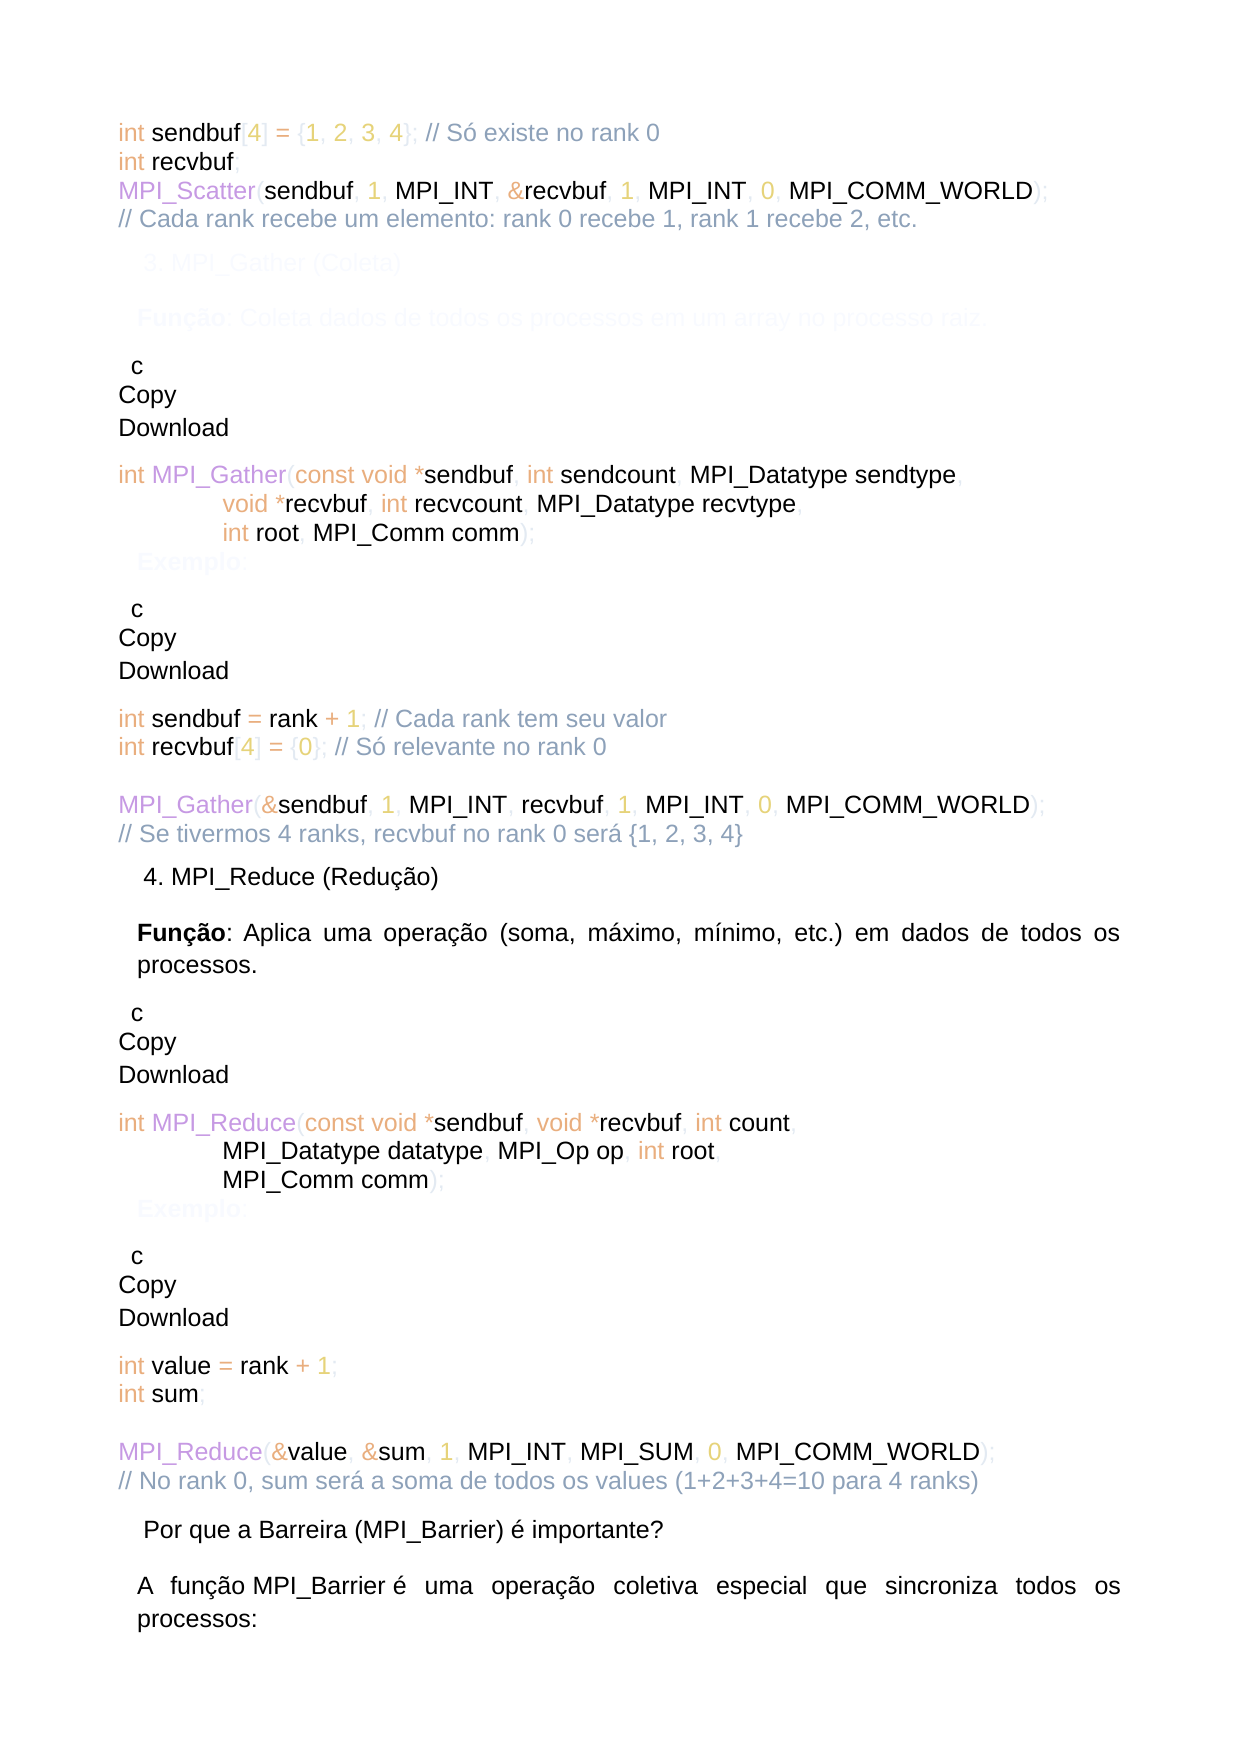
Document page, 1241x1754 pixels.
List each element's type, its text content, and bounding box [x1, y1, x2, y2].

text Download [118, 1303, 1116, 1332]
text int sendbuf[4] = {1, 2, 3, 4}; // Só existe no rank 0 [118, 118, 1122, 147]
text Download [118, 1060, 1116, 1089]
text c [131, 998, 1122, 1027]
text Download [118, 656, 1116, 685]
text int value = rank + 1; [118, 1351, 1122, 1379]
text void *recvbuf, int recvcount, MPI_Datatype recvtype, [118, 489, 1122, 518]
text c [131, 351, 1122, 380]
text Função: Coleta dados de todos os processos em um array no processo raiz. [137, 303, 1122, 332]
text MPI_Reduce(&value, &sum, 1, MPI_INT, MPI_SUM, 0, MPI_COMM_WORLD); [118, 1437, 1122, 1466]
text Exemplo: [137, 547, 1122, 575]
text Exemplo: [137, 1194, 1122, 1222]
text c [131, 1241, 1122, 1270]
subtitle 4. MPI_Reduce (Redução) [143, 862, 1122, 891]
text A função MPI_Barrier é uma operação coletiva especial que sincroniza todos os processos: [137, 1571, 1122, 1633]
text MPI_Datatype datatype, MPI_Op op, int root, [118, 1136, 1122, 1165]
text MPI_Comm comm); [118, 1165, 1122, 1194]
text int sum; [118, 1379, 1122, 1408]
text Copy [118, 1270, 1116, 1299]
text int recvbuf[4] = {0}; // Só relevante no rank 0 [118, 732, 1122, 761]
text int root, MPI_Comm comm); [118, 518, 1122, 547]
subtitle Por que a Barreira (MPI_Barrier) é importante? [143, 1515, 1122, 1544]
subtitle 3. MPI_Gather (Coleta) [143, 248, 1122, 276]
text MPI_Gather(&sendbuf, 1, MPI_INT, recvbuf, 1, MPI_INT, 0, MPI_COMM_WORLD); [118, 790, 1122, 818]
text // Cada rank recebe um elemento: rank 0 recebe 1, rank 1 recebe 2, etc. [118, 204, 1122, 233]
text // No rank 0, sum será a soma de todos os values (1+2+3+4=10 para 4 ranks) [118, 1466, 1122, 1494]
text MPI_Scatter(sendbuf, 1, MPI_INT, &recvbuf, 1, MPI_INT, 0, MPI_COMM_WORLD); [118, 176, 1122, 204]
text Função: Aplica uma operação (soma, máximo, mínimo, etc.) em dados de todos os processos. [137, 917, 1122, 979]
text Copy [118, 623, 1116, 652]
text // Se tivermos 4 ranks, recvbuf no rank 0 será {1, 2, 3, 4} [118, 818, 1122, 847]
text Copy [118, 380, 1116, 408]
text int sendbuf = rank + 1; // Cada rank tem seu valor [118, 703, 1122, 732]
text Copy [118, 1027, 1116, 1056]
text int recvbuf; [118, 147, 1122, 176]
text int MPI_Gather(const void *sendbuf, int sendcount, MPI_Datatype sendtype, [118, 460, 1122, 489]
text Download [118, 413, 1116, 441]
text c [131, 594, 1122, 623]
text int MPI_Reduce(const void *sendbuf, void *recvbuf, int count, [118, 1107, 1122, 1136]
